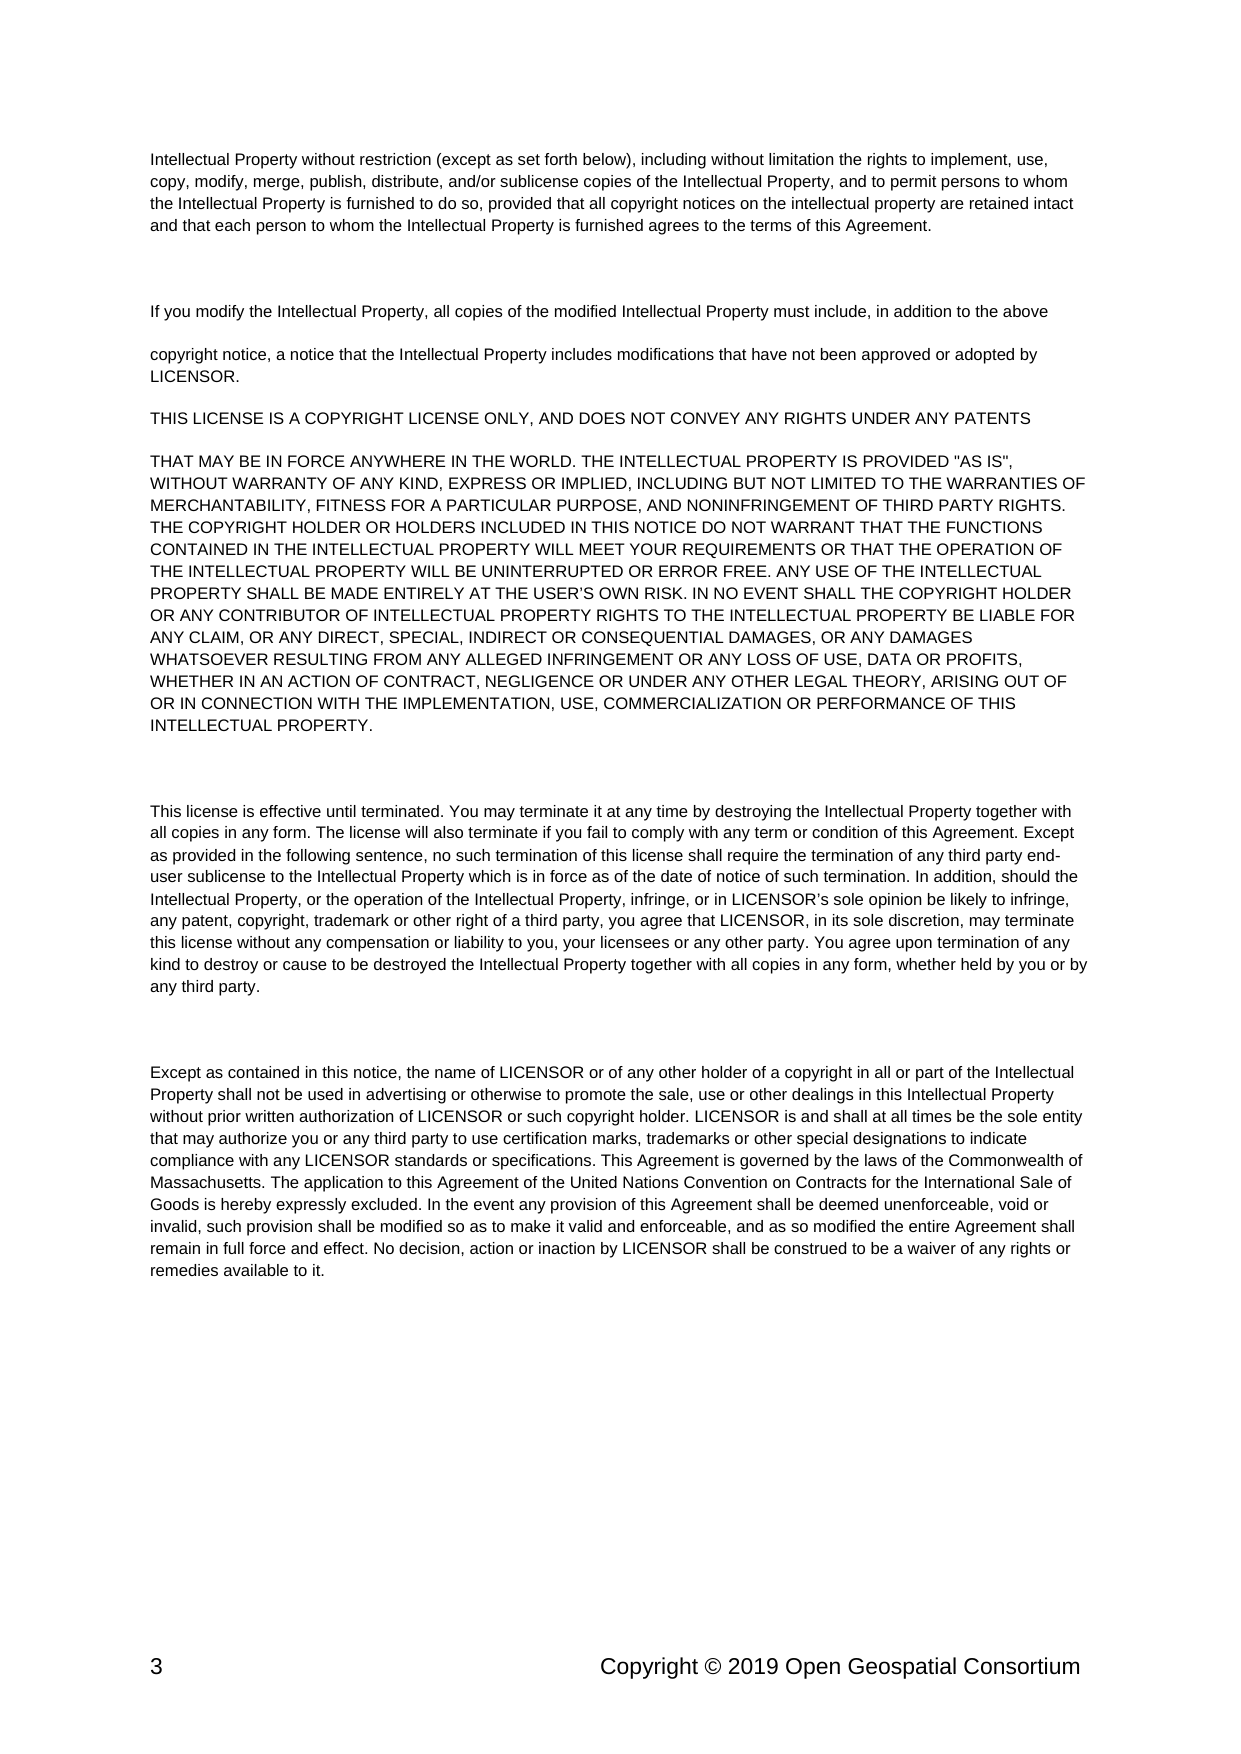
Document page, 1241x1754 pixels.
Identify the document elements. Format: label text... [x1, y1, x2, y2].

text THAT MAY BE IN FORCE ANYWHERE IN THE WORLD. THE INTELLECTUAL PROPERTY IS PROVIDED "AS IS", WITHOUT WARRANTY OF ANY KIND, EXPRESS OR IMPLIED, INCLUDING BUT NOT LIMITED TO THE WARRANTIES OF MERCHANTABILITY, FITNESS FOR A PARTICULAR PURPOSE, AND NONINFRINGEMENT OF THIRD PARTY RIGHTS. THE COPYRIGHT HOLDER OR HOLDERS INCLUDED IN THIS NOTICE DO NOT WARRANT THAT THE FUNCTIONS CONTAINED IN THE INTELLECTUAL PROPERTY WILL MEET YOUR REQUIREMENTS OR THAT THE OPERATION OF THE INTELLECTUAL PROPERTY WILL BE UNINTERRUPTED OR ERROR FREE. ANY USE OF THE INTELLECTUAL PROPERTY SHALL BE MADE ENTIRELY AT THE USER’S OWN RISK. IN NO EVENT SHALL THE COPYRIGHT HOLDER OR ANY CONTRIBUTOR OF INTELLECTUAL PROPERTY RIGHTS TO THE INTELLECTUAL PROPERTY BE LIABLE FOR ANY CLAIM, OR ANY DIRECT, SPECIAL, INDIRECT OR CONSEQUENTIAL DAMAGES, OR ANY DAMAGES WHATSOEVER RESULTING FROM ANY ALLEGED INFRINGEMENT OR ANY LOSS OF USE, DATA OR PROFITS, WHETHER IN AN ACTION OF CONTRACT, NEGLIGENCE OR UNDER ANY OTHER LEGAL THEORY, ARISING OUT OF OR IN CONNECTION WITH THE IMPLEMENTATION, USE, COMMERCIALIZATION OR PERFORMANCE OF THIS INTELLECTUAL PROPERTY. [150, 452, 1090, 735]
text THIS LICENSE IS A COPYRIGHT LICENSE ONLY, AND DOES NOT CONVEY ANY RIGHTS UNDER ANY PATENTS [150, 409, 1090, 428]
text If you modify the Intellectual Property, all copies of the modified Intellectual Property must include, in addition to the above [150, 302, 1090, 321]
text Except as contained in this notice, the name of LICENSOR or of any other holder of a copyright in all or part of the Intellectual Property shall not be used in advertising or otherwise to promote the sale, use or other dealings in this Intellectual Property without prior written authorization of LICENSOR or such copyright holder. LICENSOR is and shall at all times be the sole entity that may authorize you or any third party to use certification marks, trademarks or other special designations to indicate compliance with any LICENSOR standards or specifications. This Agreement is governed by the laws of the Commonwealth of Massachusetts. The application to this Agreement of the United Nations Convention on Contracts for the International Sale of Goods is hereby expressly excluded. In the event any provision of this Agreement shall be deemed unenforceable, void or invalid, such provision shall be modified so as to make it valid and enforceable, and as so modified the entire Agreement shall remain in full force and effect. No decision, action or inaction by LICENSOR shall be construed to be a waiver of any rights or remedies available to it. [150, 1063, 1090, 1280]
text copyright notice, a notice that the Intellectual Property includes modifications that have not been approved or adopted by LICENSOR. [150, 344, 1090, 386]
text This license is effective until terminated. You may terminate it at any time by destroying the Intellectual Property together with all copies in any form. The license will also terminate if you fail to comply with any term or condition of this Agreement. Except as provided in the following sentence, no such termination of this license shall require the termination of any third party end-user sublicense to the Intellectual Property which is in force as of the date of notice of such termination. In addition, should the Intellectual Property, or the operation of the Intellectual Property, infringe, or in LICENSOR’s sole opinion be likely to infringe, any patent, copyright, trademark or other right of a third party, you agree that LICENSOR, in its sole discretion, may terminate this license without any compensation or liability to you, your licensees or any other party. You agree upon termination of any kind to destroy or cause to be destroyed the Intellectual Property together with all copies in any form, whether held by you or by any third party. [150, 801, 1090, 996]
text Intellectual Property without restriction (except as set forth below), including without limitation the rights to implement, use, copy, modify, merge, publish, distribute, and/or sublicense copies of the Intellectual Property, and to permit persons to whom the Intellectual Property is furnished to do so, provided that all copyright notices on the intellectual property are retained intact and that each person to whom the Intellectual Property is furnished agrees to the terms of this Agreement. [150, 150, 1090, 235]
